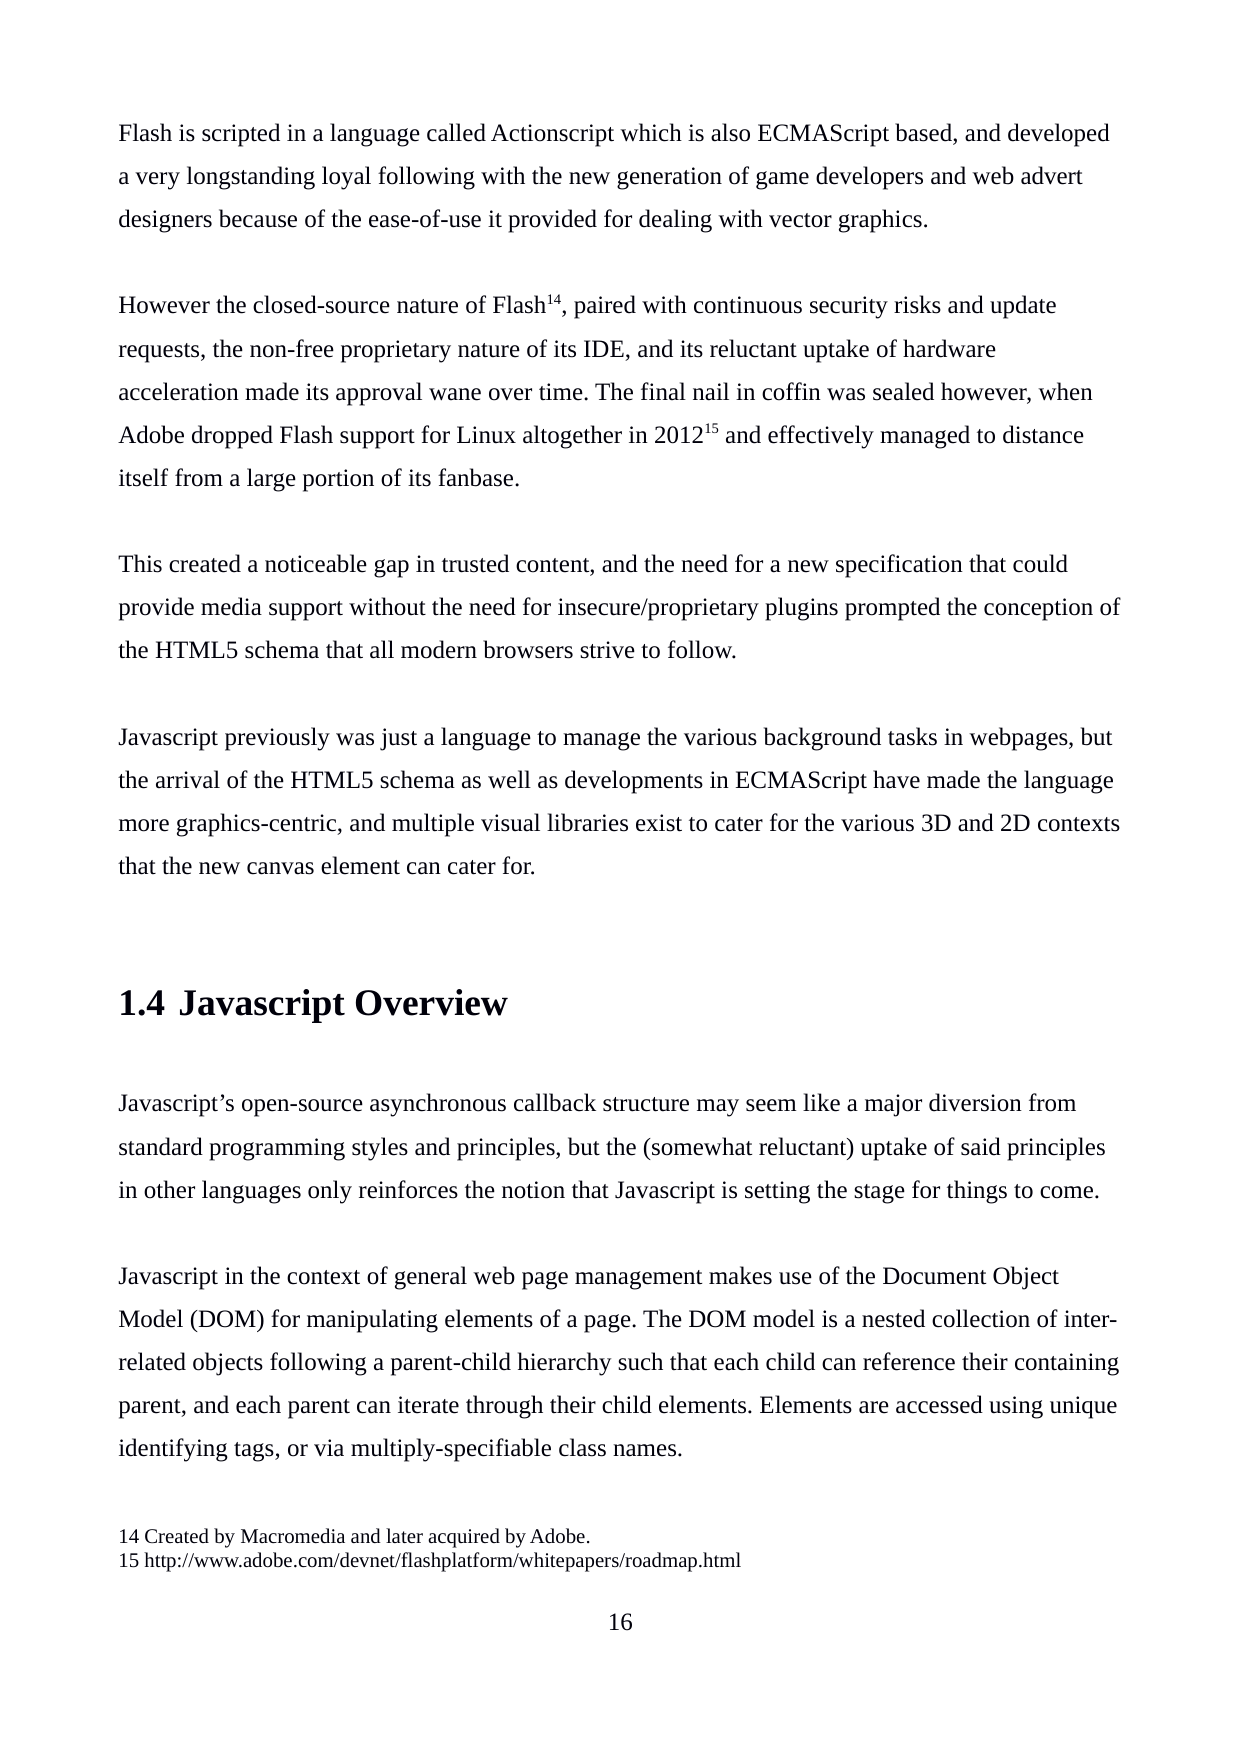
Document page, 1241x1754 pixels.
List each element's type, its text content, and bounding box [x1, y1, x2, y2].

text Javascript in the context of general web page management makes use of the Document Object Model (DOM) for manipulating elements of a page. The DOM model is a nested collection of inter-related objects following a parent-child hierarchy such that each child can reference their containing parent, and each parent can iterate through their child elements. Elements are accessed using unique identifying tags, or via multiply-specifiable class names. [118, 1261, 1122, 1462]
subtitle Javascript Overview [118, 981, 1122, 1024]
text Created by Macromedia and later acquired by Adobe. [118, 1524, 1122, 1548]
text Javascript’s open-source asynchronous callback structure may seem like a major diversion from standard programming styles and principles, but the (somewhat reluctant) uptake of said principles in other languages only reinforces the notion that Javascript is setting the stage for things to come. [118, 1088, 1122, 1203]
text http://www.adobe.com/devnet/flashplatform/whitepapers/roadmap.html [118, 1548, 1122, 1572]
text This created a noticeable gap in trusted content, and the need for a new specification that could provide media support without the need for insecure/proprietary plugins prompted the conception of the HTML5 schema that all modern browsers strive to follow. [118, 549, 1122, 664]
text However the closed-source nature of Flash, paired with continuous security risks and update requests, the non-free proprietary nature of its IDE, and its reluctant uptake of hardware acceleration made its approval wane over time. The final nail in coffin was sealed however, when Adobe dropped Flash support for Linux altogether in 2012 and effectively managed to distance itself from a large portion of its fanbase. [118, 291, 1122, 492]
text Javascript previously was just a language to manage the various background tasks in webpages, but the arrival of the HTML5 schema as well as developments in ECMAScript have made the language more graphics-centric, and multiple visual libraries exist to cater for the various 3D and 2D contexts that the new canvas element can cater for. [118, 722, 1122, 880]
text Flash is scripted in a language called Actionscript which is also ECMAScript based, and developed a very longstanding loyal following with the new generation of game developers and web advert designers because of the ease-of-use it provided for dealing with vector graphics. [118, 118, 1122, 233]
